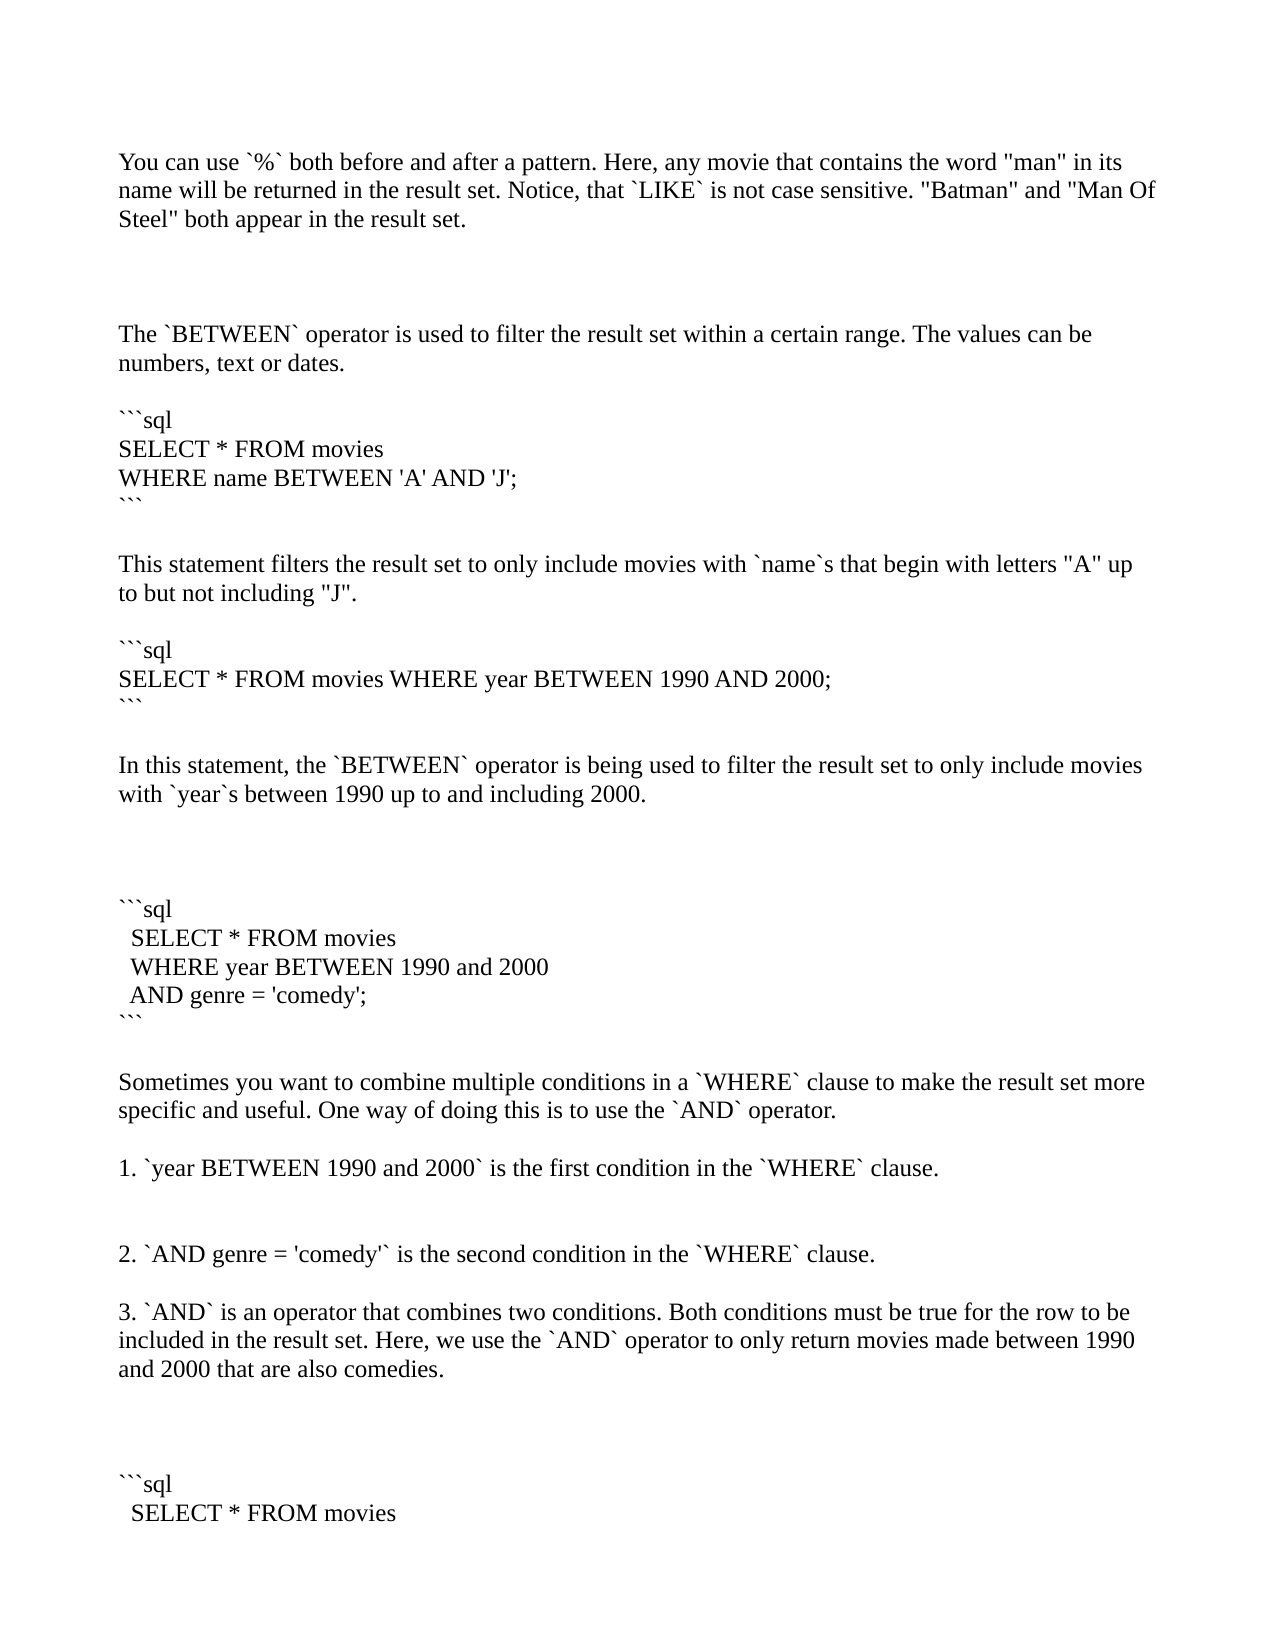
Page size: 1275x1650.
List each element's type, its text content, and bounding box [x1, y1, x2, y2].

text ```sql [118, 894, 1157, 923]
text ``` [118, 492, 1157, 521]
text SELECT * FROM movies WHERE year BETWEEN 1990 AND 2000; [118, 664, 1157, 693]
text 3. `AND` is an operator that combines two conditions. Both conditions must be true for the row to be included in the result set. Here, we use the `AND` operator to only return movies made between 1990 and 2000 that are also comedies. [118, 1297, 1157, 1383]
text This statement filters the result set to only include movies with `name`s that begin with letters "A" up to but not including "J". [118, 549, 1157, 607]
text 1. `year BETWEEN 1990 and 2000` is the first condition in the `WHERE` clause. [118, 1153, 1157, 1182]
text WHERE name BETWEEN 'A' AND 'J'; [118, 463, 1157, 492]
text ```sql [118, 1469, 1157, 1498]
text AND genre = 'comedy'; [118, 981, 1157, 1009]
text SELECT * FROM movies [118, 923, 1157, 952]
text Sometimes you want to combine multiple conditions in a `WHERE` clause to make the result set more specific and useful. One way of doing this is to use the `AND` operator. [118, 1067, 1157, 1124]
text 2. `AND genre = 'comedy'` is the second condition in the `WHERE` clause. [118, 1239, 1157, 1268]
text ```sql [118, 636, 1157, 664]
text The `BETWEEN` operator is used to filter the result set within a certain range. The values can be numbers, text or dates. [118, 319, 1157, 377]
text SELECT * FROM movies [118, 1498, 1157, 1527]
text SELECT * FROM movies [118, 434, 1157, 463]
text ``` [118, 1009, 1157, 1038]
text You can use `%` both before and after a pattern. Here, any movie that contains the word "man" in its name will be returned in the result set. Notice, that `LIKE` is not case sensitive. "Batman" and "Man Of Steel" both appear in the result set. [118, 147, 1157, 233]
text ```sql [118, 406, 1157, 434]
text In this statement, the `BETWEEN` operator is being used to filter the result set to only include movies with `year`s between 1990 up to and including 2000. [118, 751, 1157, 808]
text ``` [118, 693, 1157, 722]
text WHERE year BETWEEN 1990 and 2000 [118, 952, 1157, 981]
